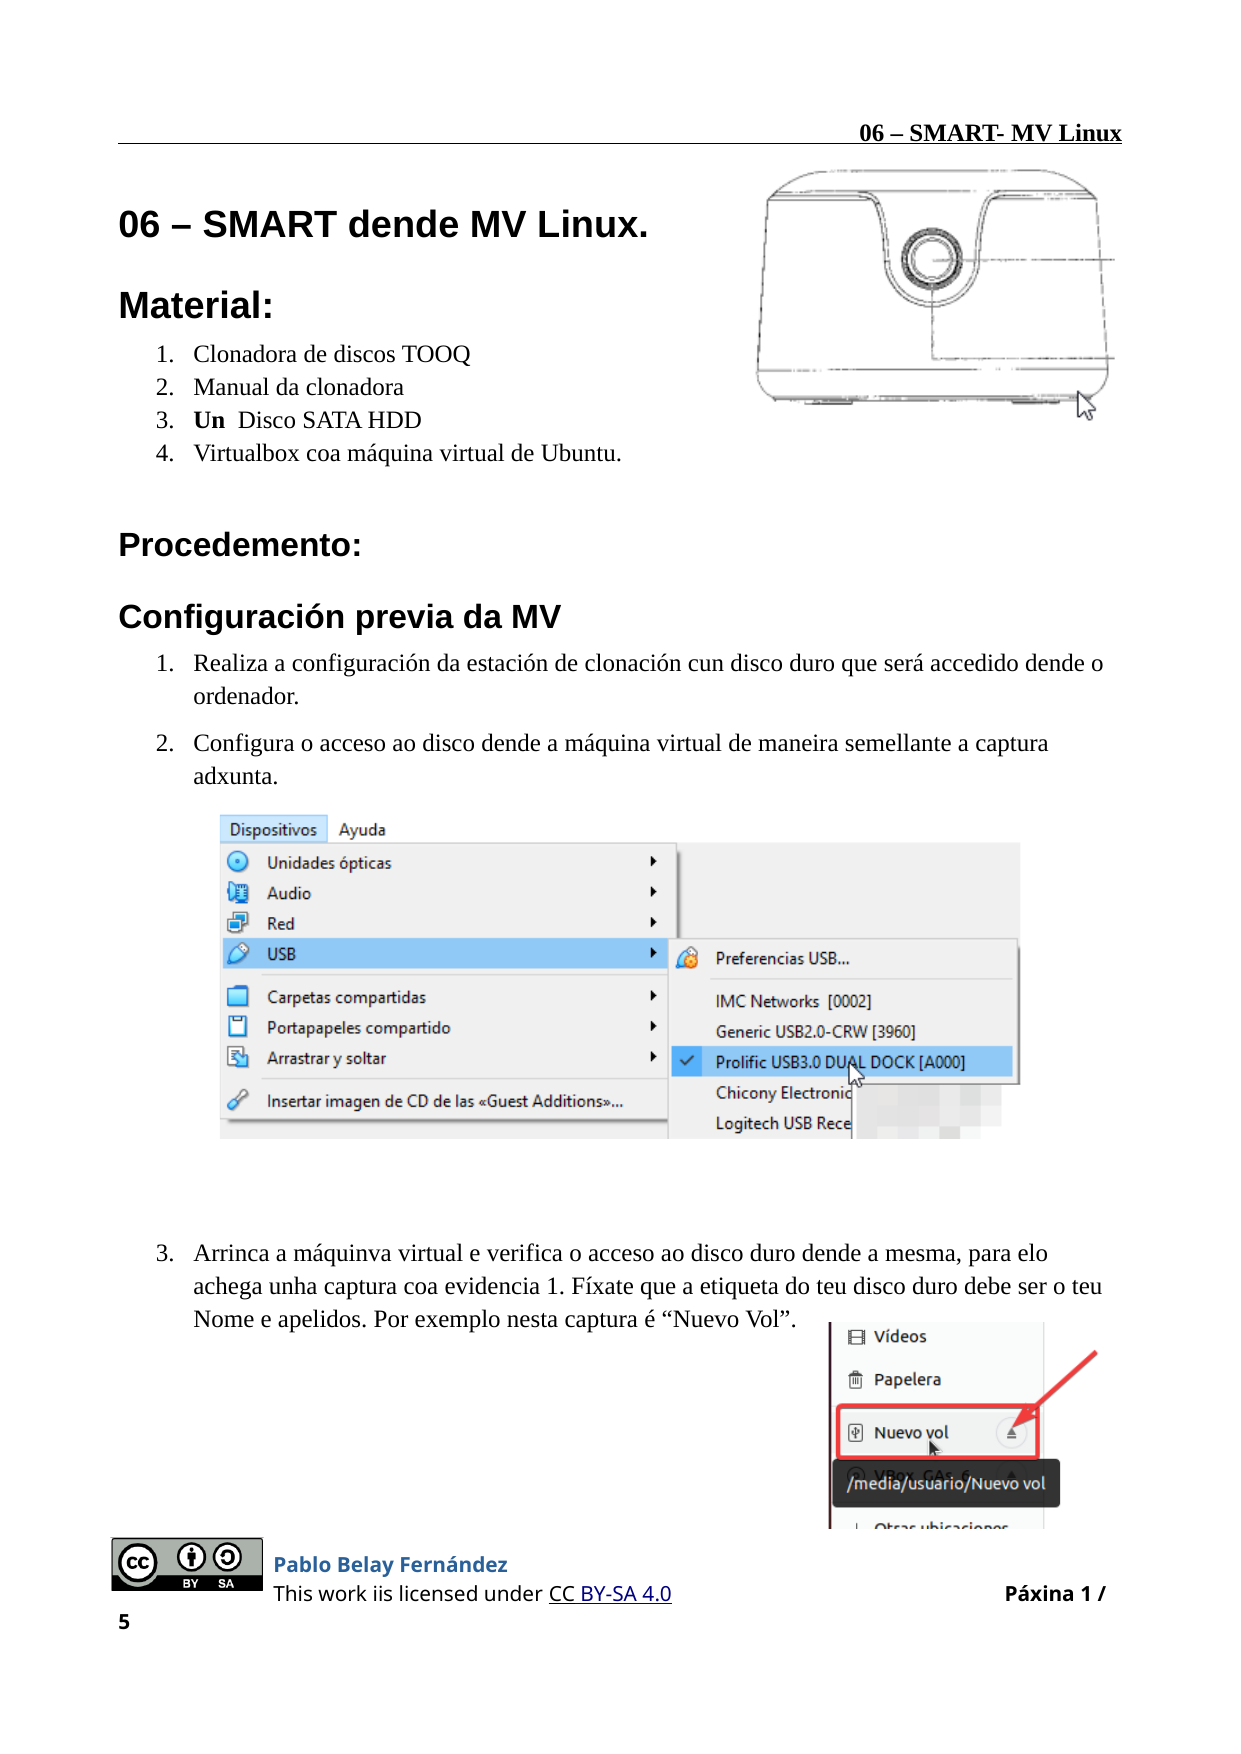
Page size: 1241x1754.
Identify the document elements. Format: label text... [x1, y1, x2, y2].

list Clonadora de discos TOOQ [156, 339, 735, 367]
subtitle 06 – SMART dende MV Linux. [118, 201, 735, 245]
subtitle Procedemento: [118, 524, 1122, 563]
list Realiza a configuración da estación de clonación cun disco duro que será accedido dende o ordenador. [156, 648, 1122, 709]
list Un Disco SATA HDD [156, 405, 1122, 433]
subtitle [1115, 282, 1122, 326]
picture [828, 1322, 1112, 1529]
list Manual da clonadora [156, 372, 735, 400]
list Arrinca a máquinva virtual e verifica o acceso ao disco duro dende a mesma, para elo achega unha captura coa evidencia 1. Fíxate que a etiqueta do teu disco duro debe ser o teu Nome e apelidos. Por exemplo nesta captura é “Nuevo Vol”. [156, 1238, 1122, 1333]
picture [735, 151, 1115, 427]
picture [219, 808, 1021, 1139]
list Configura o acceso ao disco dende a máquina virtual de maneira semellante a captura adxunta. [156, 728, 1122, 790]
subtitle Configuración previa da MV [118, 597, 1122, 635]
picture [110, 1536, 264, 1593]
list Virtualbox coa máquina virtual de Ubuntu. [156, 438, 1122, 466]
subtitle Material: [118, 282, 735, 326]
